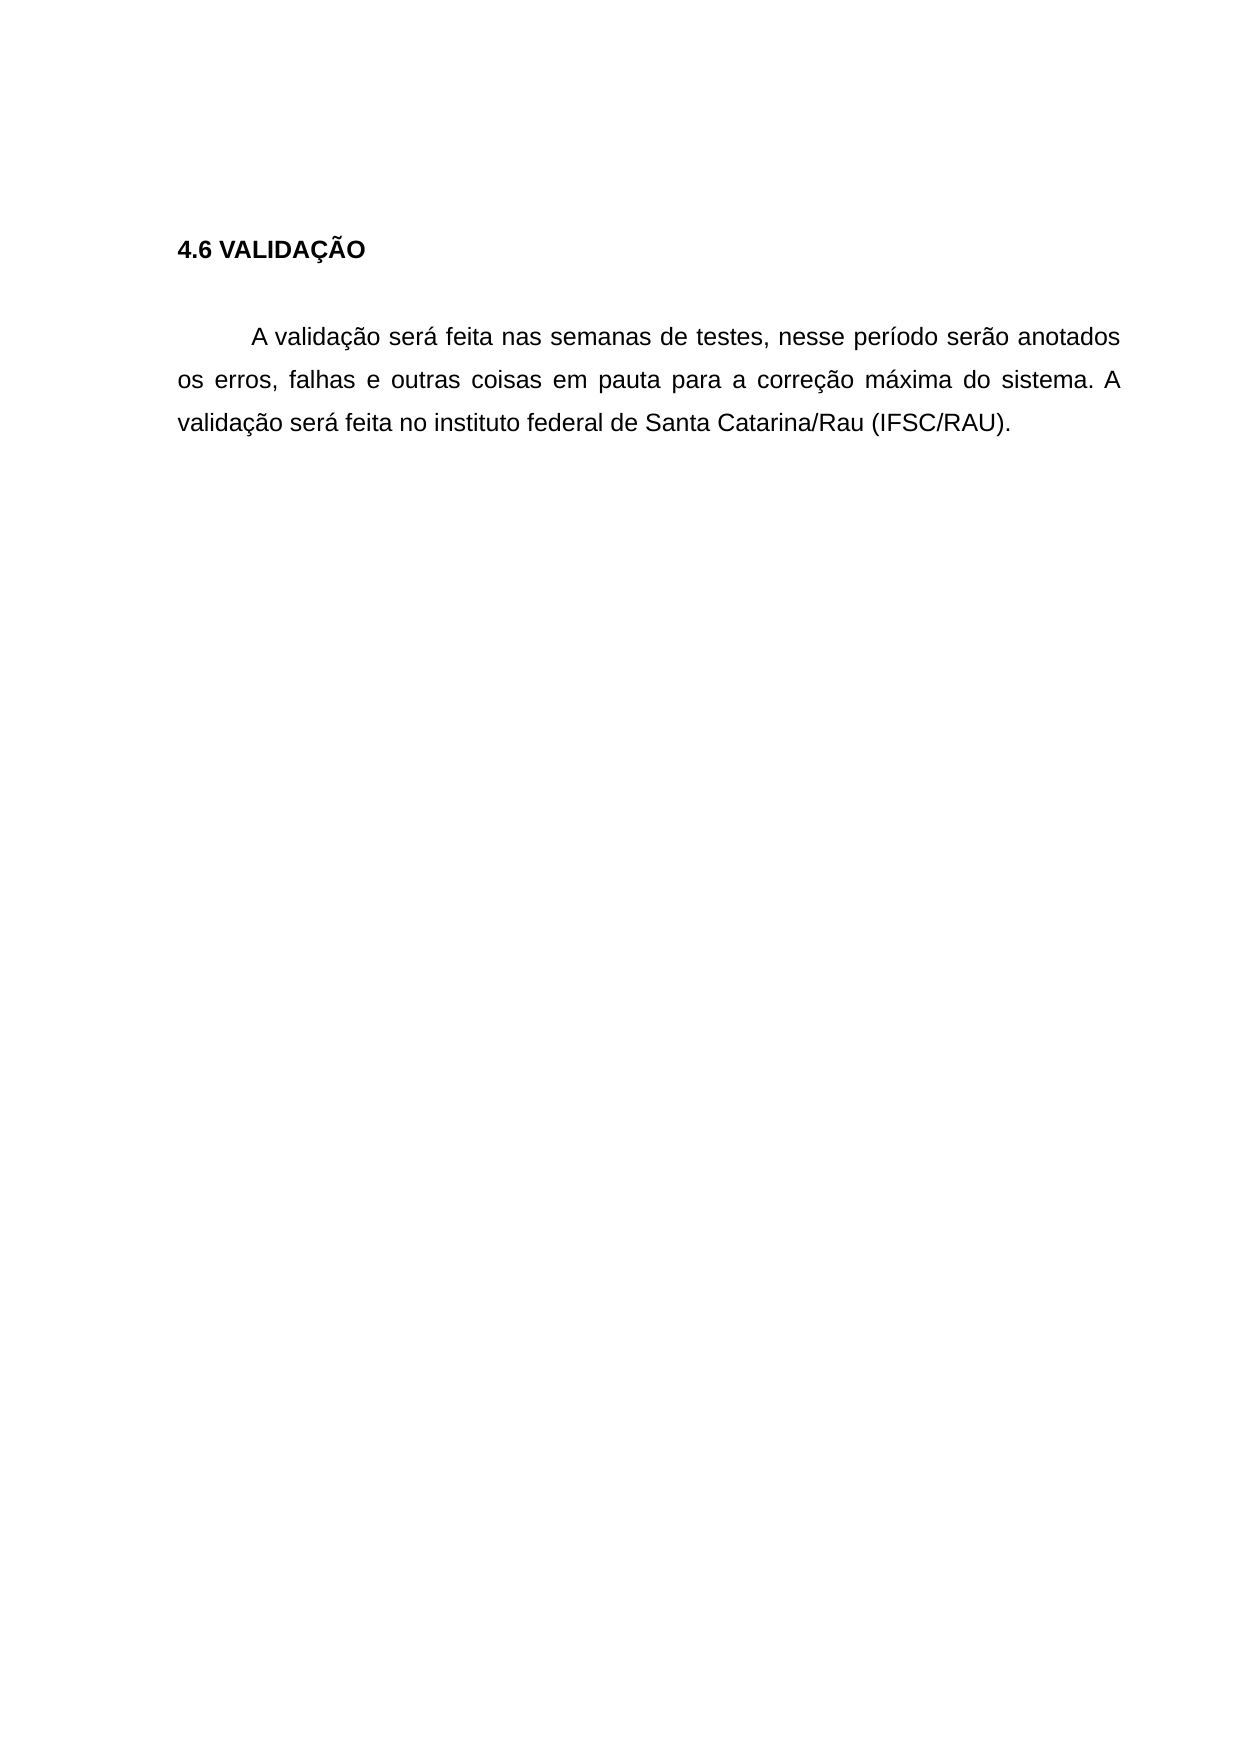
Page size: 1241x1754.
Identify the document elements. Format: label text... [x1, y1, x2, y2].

text 4.6 VALIDAÇÃO [177, 235, 1122, 264]
text A validação será feita nas semanas de testes, nesse período serão anotados os erros, falhas e outras coisas em pauta para a correção máxima do sistema. A validação será feita no instituto federal de Santa Catarina/Rau (IFSC/RAU). [177, 322, 1122, 480]
